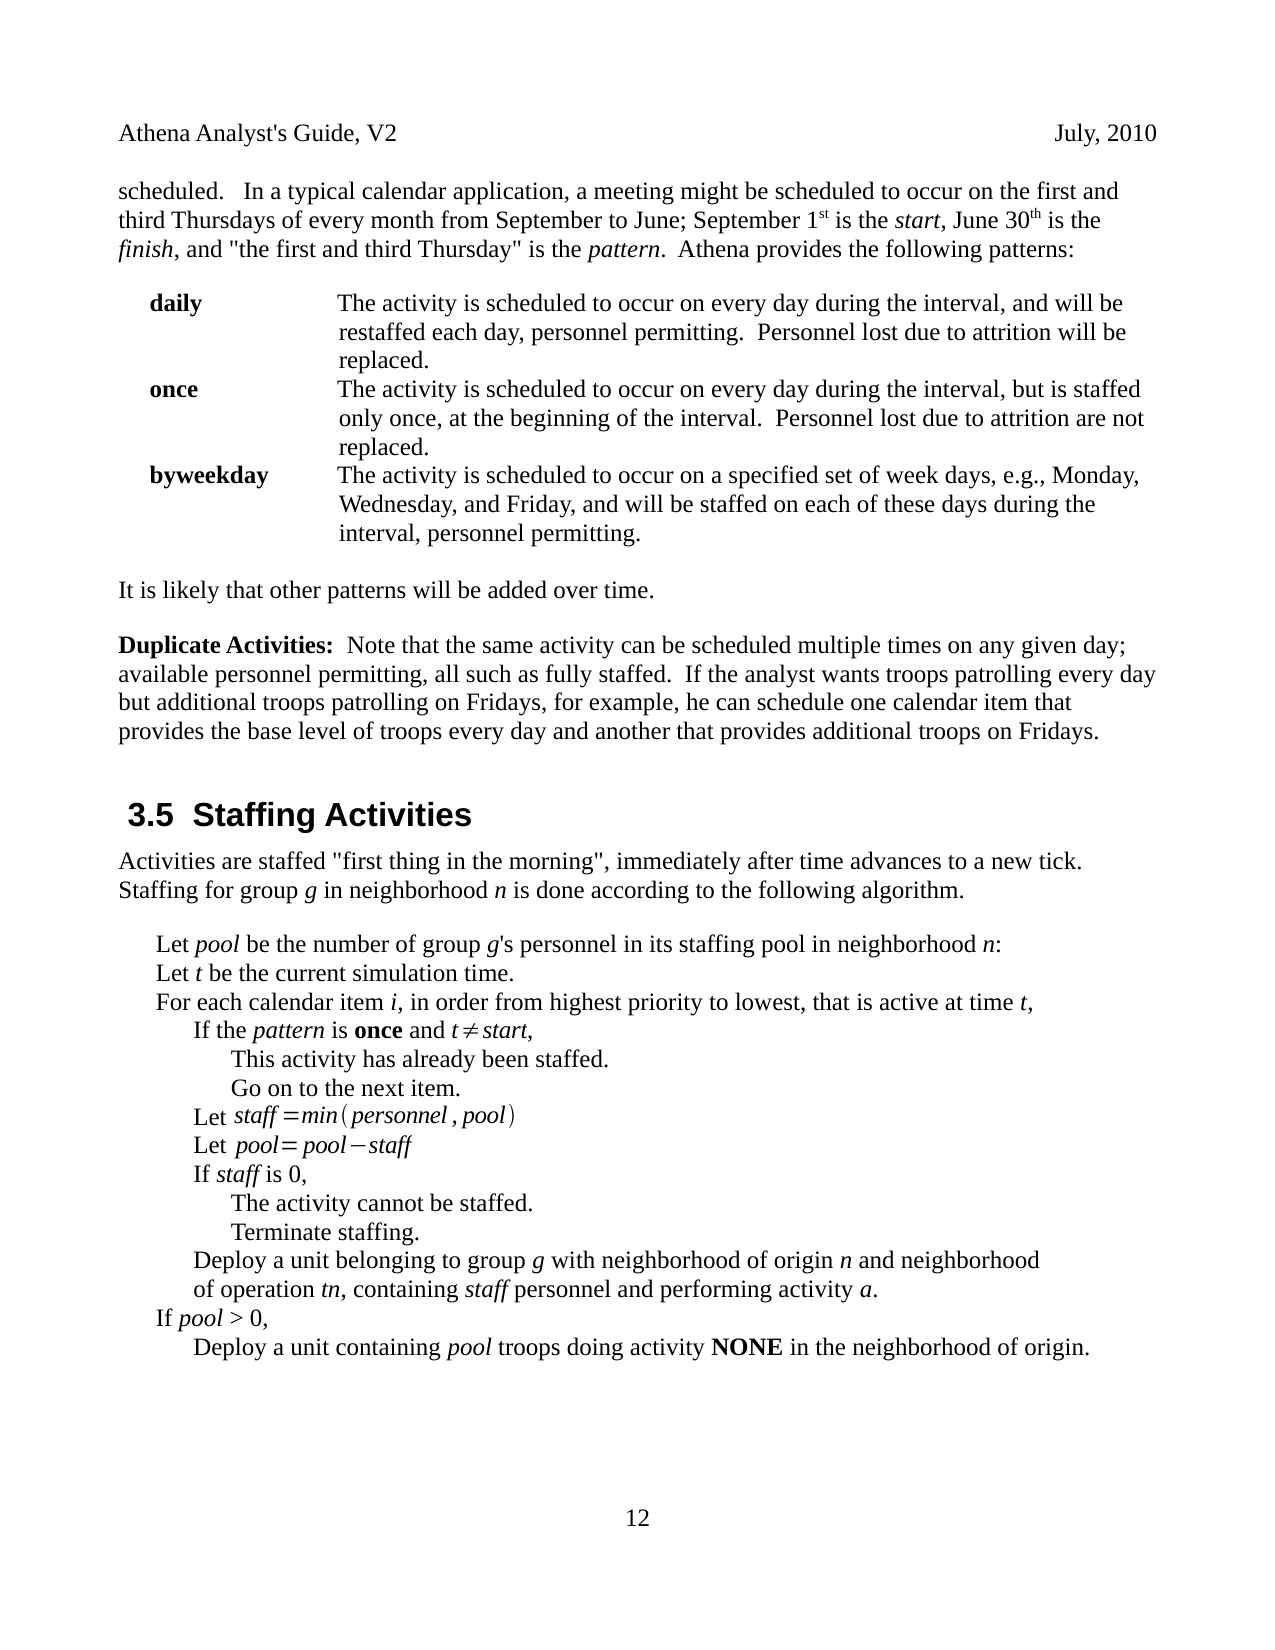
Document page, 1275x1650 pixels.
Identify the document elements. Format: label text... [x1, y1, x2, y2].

text Let pool be the number of group g's personnel in its staffing pool in neighborhood n: [118, 929, 1157, 958]
text Deploy a unit containing pool troops doing activity NONE in the neighborhood of origin. [118, 1332, 1157, 1361]
text This activity has already been staffed. [118, 1044, 1157, 1073]
text Let [118, 1131, 1157, 1159]
text If pool > 0, [118, 1303, 1157, 1332]
text of operation tn, containing staff personnel and performing activity a. [118, 1274, 1157, 1303]
text scheduled. In a typical calendar application, a meeting might be scheduled to occur on the first and third Thursdays of every month from September to June; September 1st is the start, June 30th is the finish, and "the first and third Thursday" is the pattern. Athena provides the following patterns: [118, 176, 1157, 263]
text Deploy a unit belonging to group g with neighborhood of origin n and neighborhood [118, 1246, 1157, 1274]
text Activities are staffed "first thing in the morning", immediately after time advances to a new tick. Staffing for group g in neighborhood n is done according to the following algorithm. [118, 846, 1157, 904]
text Go on to the next item. [118, 1073, 1157, 1102]
text byweekday The activity is scheduled to occur on a specified set of week days, e.g., Monday, Wednesday, and Friday, and will be staffed on each of these days during the interval, personnel permitting. [149, 461, 1157, 547]
text Let [118, 1102, 1157, 1131]
text daily The activity is scheduled to occur on every day during the interval, and will be restaffed each day, personnel permitting. Personnel lost due to attrition will be replaced. [149, 288, 1157, 374]
text Terminate staffing. [118, 1217, 1157, 1246]
subtitle Staffing Activities [118, 795, 1157, 834]
text The activity cannot be staffed. [118, 1188, 1157, 1217]
text It is likely that other patterns will be added over time. [118, 576, 1157, 604]
text If staff is 0, [118, 1159, 1157, 1188]
text Let t be the current simulation time. [118, 958, 1157, 987]
text Duplicate Activities: Note that the same activity can be scheduled multiple times on any given day; available personnel permitting, all such as fully staffed. If the analyst wants troops patrolling every day but additional troops patrolling on Fridays, for example, he can schedule one calendar item that provides the base level of troops every day and another that provides additional troops on Fridays. [118, 630, 1157, 745]
text If the pattern is once and , [118, 1016, 1157, 1044]
text For each calendar item i, in order from highest priority to lowest, that is active at time t, [118, 987, 1157, 1016]
text once The activity is scheduled to occur on every day during the interval, but is staffed only once, at the beginning of the interval. Personnel lost due to attrition are not replaced. [149, 374, 1157, 461]
